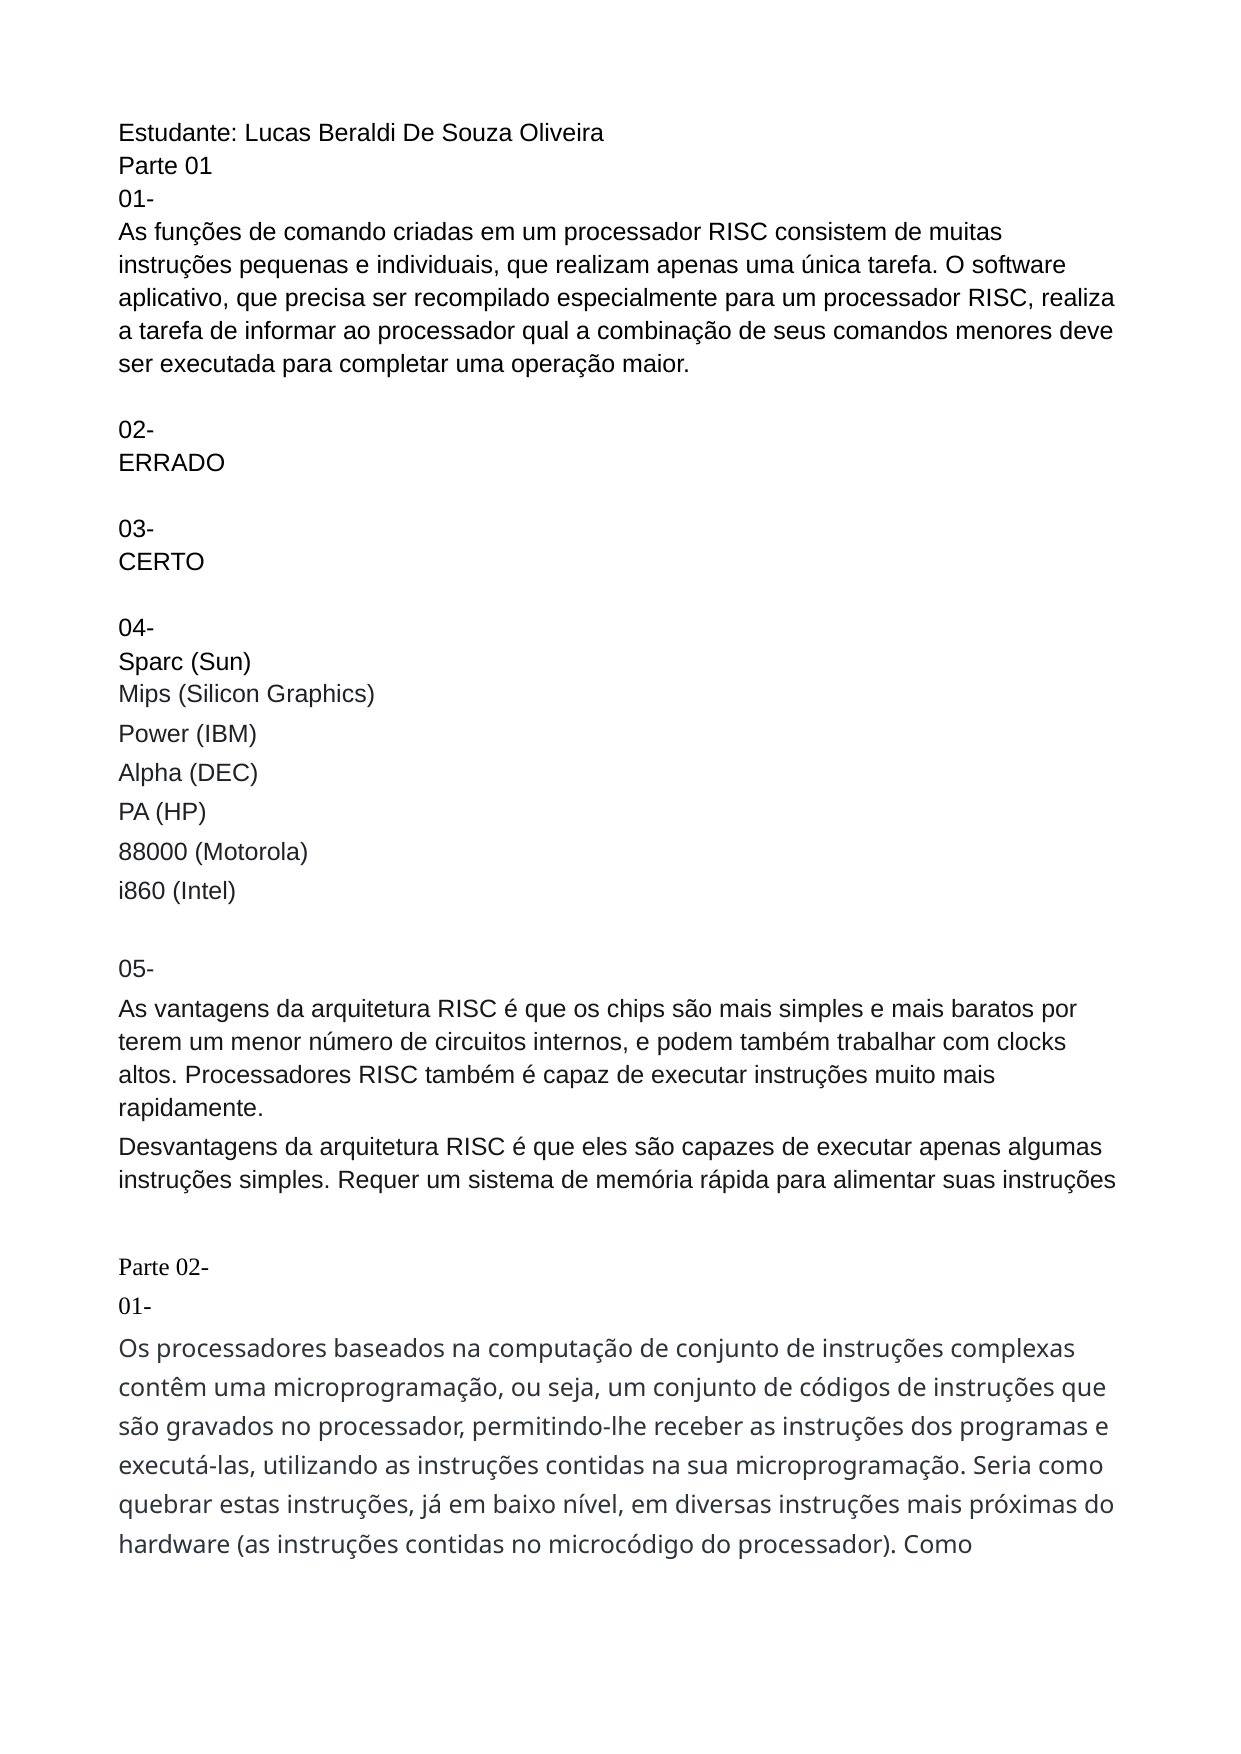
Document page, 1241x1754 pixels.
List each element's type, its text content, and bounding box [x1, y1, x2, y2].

text Parte 01 [118, 151, 1122, 180]
text Parte 02- [118, 1252, 1122, 1281]
text 01- [118, 1291, 1122, 1320]
text CERTO [118, 547, 1122, 576]
list Mips (Silicon Graphics) [118, 679, 1122, 708]
text Desvantagens da arquitetura RISC é que eles são capazes de executar apenas algumas instruções simples. Requer um sistema de memória rápida para alimentar suas instruções [118, 1132, 1122, 1194]
text 01- [118, 184, 1122, 213]
list Power (IBM) [118, 719, 1122, 747]
text As vantagens da arquitetura RISC é que os chips são mais simples e mais baratos por terem um menor número de circuitos internos, e podem também trabalhar com clocks altos. Processadores RISC também é capaz de executar instruções muito mais rapidamente. [118, 994, 1122, 1121]
text 04- [118, 613, 1122, 642]
list Alpha (DEC) [118, 758, 1122, 787]
text 02- [118, 415, 1122, 444]
text ERRADO [118, 448, 1122, 477]
list PA (HP) [118, 797, 1122, 826]
text Sparc (Sun) [118, 646, 1122, 675]
text 03- [118, 514, 1122, 543]
text Estudante: Lucas Beraldi De Souza Oliveira [118, 118, 1122, 147]
text Os processadores baseados na computação de conjunto de instruções complexas contêm uma microprogramação, ou seja, um conjunto de códigos de instruções que são gravados no processador, permitindo-lhe receber as instruções dos programas e executá-las, utilizando as instruções contidas na sua microprogramação. Seria como quebrar estas instruções, já em baixo nível, em diversas instruções mais próximas do hardware (as instruções contidas no microcódigo do processador). Como [118, 1330, 1122, 1560]
text 05- [118, 954, 1122, 983]
list 88000 (Motorola) [118, 837, 1122, 865]
list i860 (Intel) [118, 876, 1122, 904]
text As funções de comando criadas em um processador RISC consistem de muitas instruções pequenas e individuais, que realizam apenas uma única tarefa. O software aplicativo, que precisa ser recompilado especialmente para um processador RISC, realiza a tarefa de informar ao processador qual a combinação de seus comandos menores deve ser executada para completar uma operação maior. [118, 217, 1122, 378]
